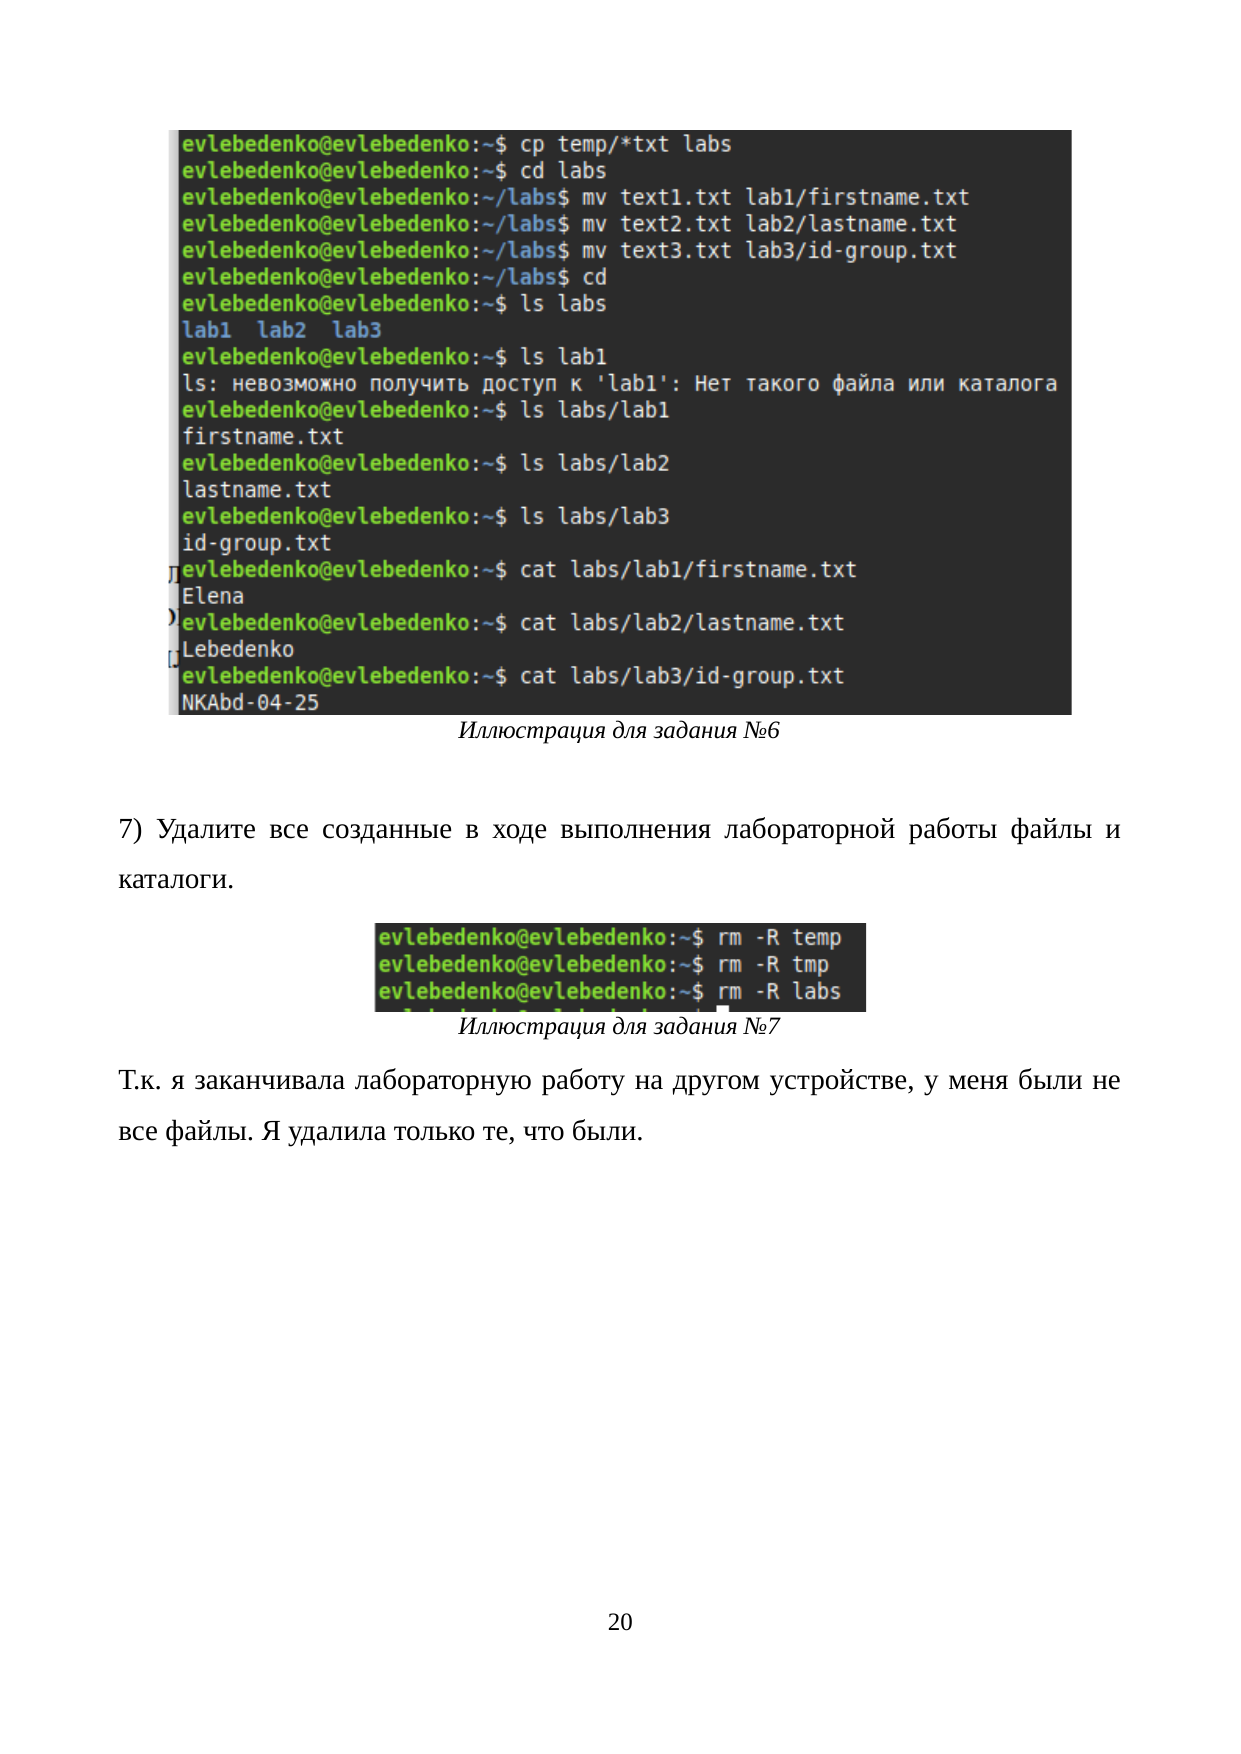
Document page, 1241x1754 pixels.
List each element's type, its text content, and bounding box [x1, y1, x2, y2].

picture [168, 130, 1072, 715]
text Иллюстрация для задания №7 [374, 1012, 866, 1040]
text Иллюстрация для задания №6 [168, 715, 1072, 744]
text Т.к. я заканчивала лабораторную работу на другом устройстве, у меня были не все файлы. Я удалила только те, что были. [118, 1062, 1122, 1146]
picture [374, 923, 867, 1012]
text 7) Удалите все созданные в ходе выполнения лабораторной работы файлы и каталоги. [118, 811, 1122, 895]
